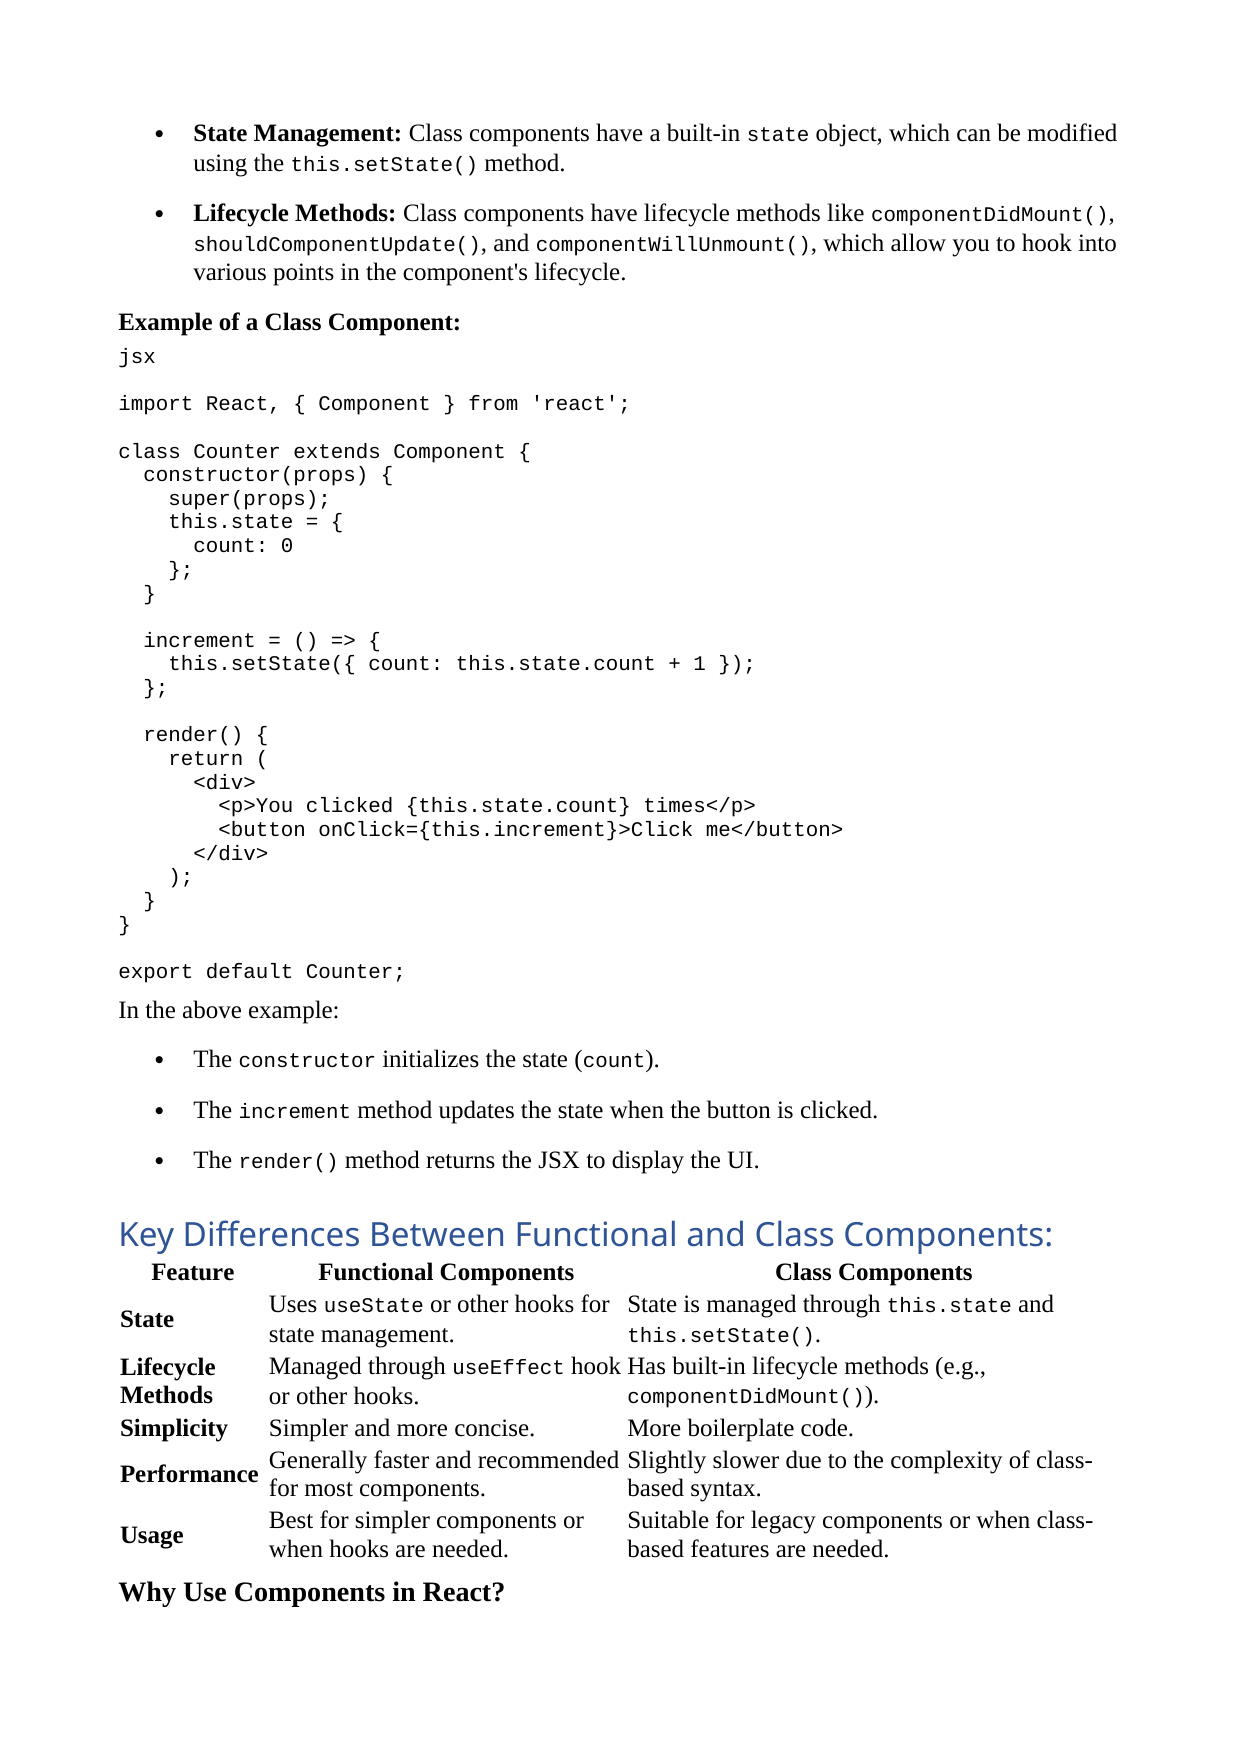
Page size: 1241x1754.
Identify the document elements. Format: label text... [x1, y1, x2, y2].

list The constructor initializes the state (count). [156, 1044, 1122, 1074]
subtitle Example of a Class Component: [118, 307, 1122, 336]
list The increment method updates the state when the button is clicked. [156, 1095, 1122, 1124]
text }; [118, 559, 1122, 582]
text <div> [118, 772, 1122, 795]
list Lifecycle Methods: Class components have lifecycle methods like componentDidMount(), shouldComponentUpdate(), and componentWillUnmount(), which allow you to hook into various points in the component's lifecycle. [156, 198, 1122, 286]
text constructor(props) { [118, 464, 1122, 488]
text import React, { Component } from 'react'; [118, 393, 1122, 417]
table_cell Performance [118, 1443, 267, 1504]
table_cell Lifecycle Methods [118, 1350, 267, 1411]
text <p>You clicked {this.state.count} times</p> [118, 795, 1122, 819]
table_cell Generally faster and recommended for most components. [267, 1443, 625, 1504]
list The render() method returns the JSX to display the UI. [156, 1145, 1122, 1175]
table_cell State [118, 1288, 267, 1350]
text this.setState({ count: this.state.count + 1 }); [118, 653, 1122, 677]
text }; [118, 677, 1122, 701]
table_cell Slightly slower due to the complexity of class-based syntax. [625, 1443, 1122, 1504]
list State Management: Class components have a built-in state object, which can be modified using the this.setState() method. [156, 118, 1122, 177]
subtitle Why Use Components in React? [118, 1575, 1122, 1607]
table_cell Simplicity [118, 1411, 267, 1443]
text export default Counter; [118, 961, 1122, 984]
table_cell Best for simpler components or when hooks are needed. [267, 1504, 625, 1564]
text <button onClick={this.increment}>Click me</button> [118, 819, 1122, 843]
text } [118, 890, 1122, 913]
table_header Feature [118, 1256, 267, 1288]
table_cell Usage [118, 1504, 267, 1564]
text return ( [118, 748, 1122, 772]
text In the above example: [118, 995, 1122, 1024]
table_cell More boilerplate code. [625, 1411, 1122, 1443]
table_cell State is managed through this.state and this.setState(). [625, 1288, 1122, 1350]
text increment = () => { [118, 630, 1122, 653]
text super(props); [118, 488, 1122, 512]
text } [118, 913, 1122, 937]
text render() { [118, 724, 1122, 748]
table_cell Uses useState or other hooks for state management. [267, 1288, 625, 1350]
table_header Class Components [625, 1256, 1122, 1288]
text </div> [118, 843, 1122, 866]
subtitle Key Differences Between Functional and Class Components: [118, 1210, 1122, 1256]
text this.state = { [118, 512, 1122, 535]
text ); [118, 866, 1122, 890]
text class Counter extends Component { [118, 441, 1122, 464]
text count: 0 [118, 535, 1122, 559]
table_cell Managed through useEffect hook or other hooks. [267, 1350, 625, 1411]
table_header Functional Components [267, 1256, 625, 1288]
table_cell Suitable for legacy components or when class-based features are needed. [625, 1504, 1122, 1564]
table_cell Has built-in lifecycle methods (e.g., componentDidMount()). [625, 1350, 1122, 1411]
text } [118, 582, 1122, 606]
text jsx [118, 346, 1122, 370]
table_cell Simpler and more concise. [267, 1411, 625, 1443]
